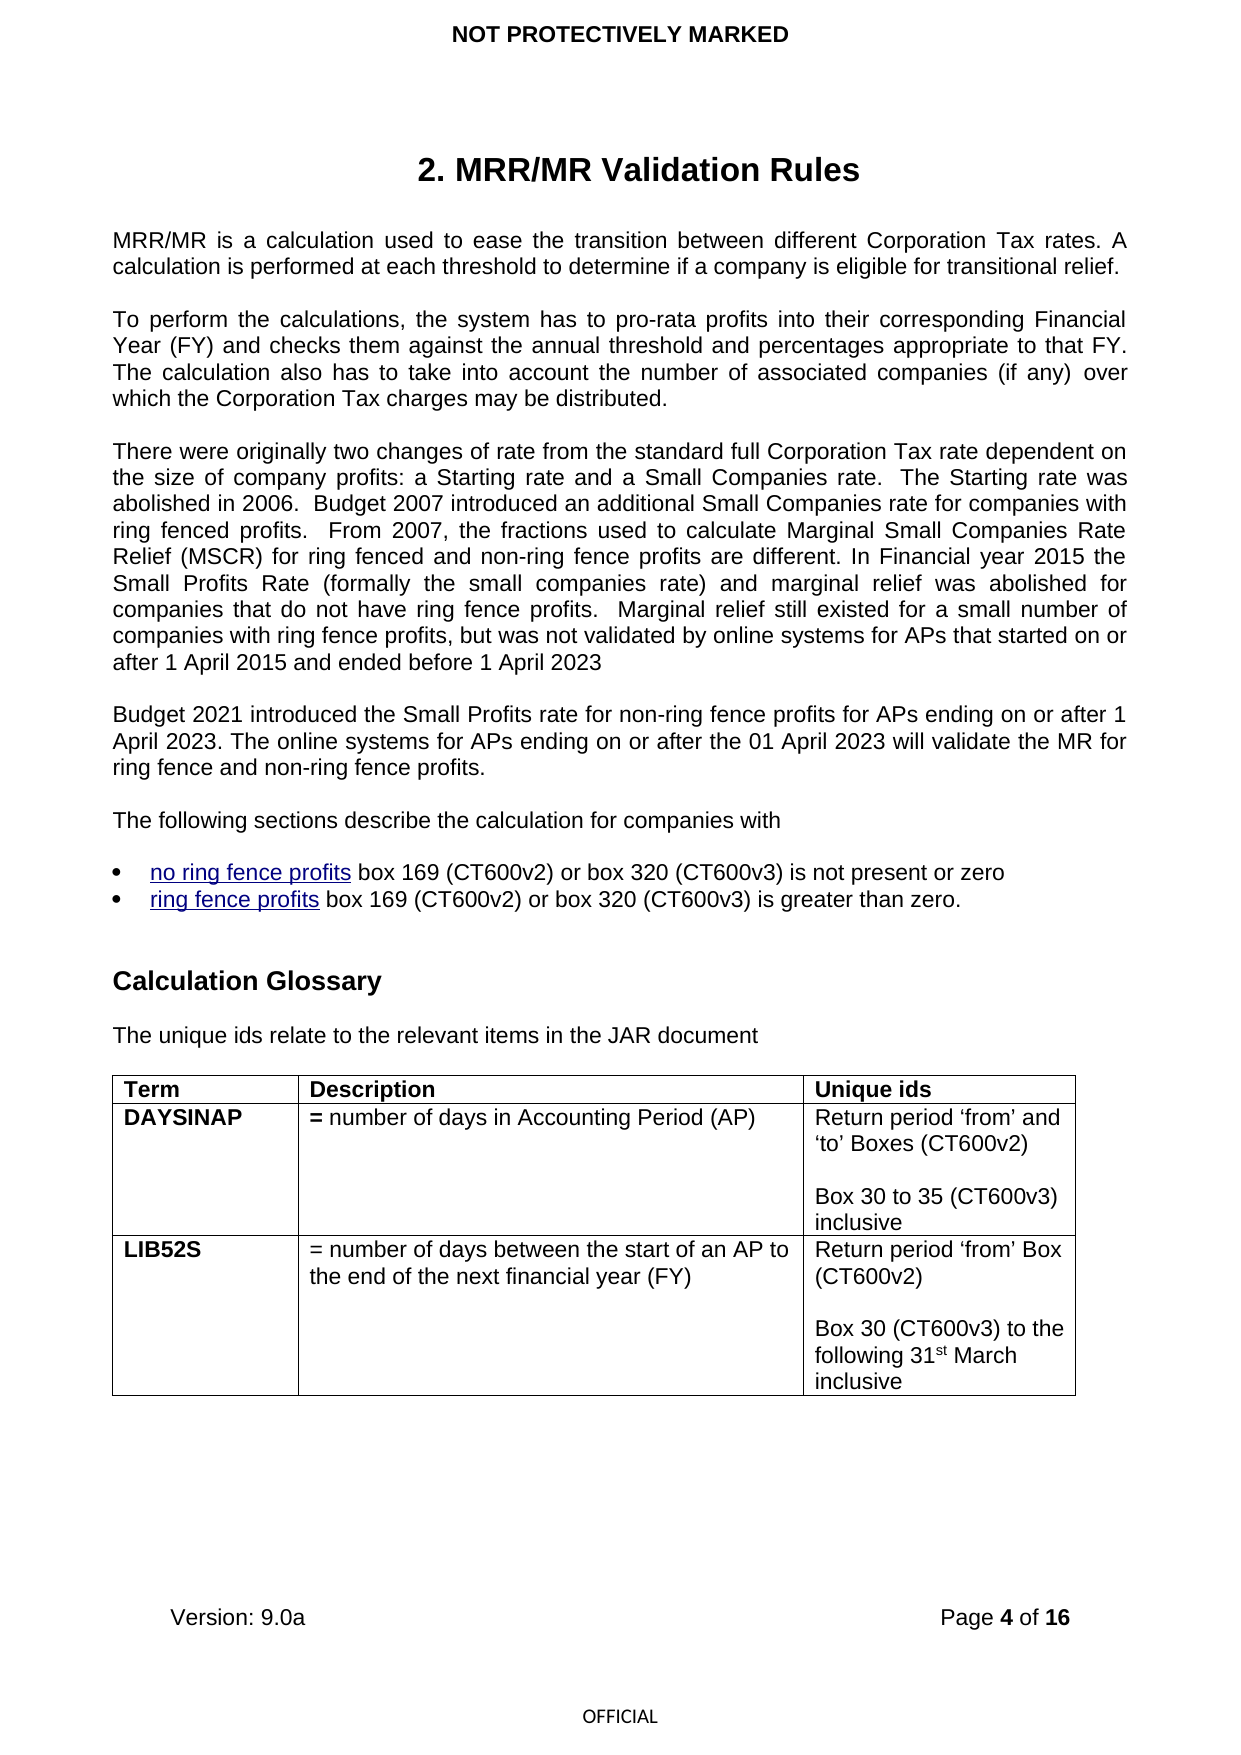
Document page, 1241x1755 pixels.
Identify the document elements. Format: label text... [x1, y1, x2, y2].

table_cell = number of days between the start of an AP to the end of the next financial year (FY) [299, 1236, 803, 1394]
subtitle MRR/MR Validation Rules [150, 150, 1128, 188]
list no ring fence profits box 169 (CT600v2) or box 320 (CT600v3) is not present or zero [112, 859, 1128, 886]
table_cell Return period ‘from’ and ‘to’ Boxes (CT600v2) Box 30 to 35 (CT600v3) inclusive [804, 1104, 1075, 1235]
table_cell LIB52S [113, 1236, 298, 1394]
table_header Term [113, 1076, 298, 1102]
text MRR/MR is a calculation used to ease the transition between different Corporation Tax rates. A calculation is performed at each threshold to determine if a company is eligible for transitional relief. [112, 227, 1128, 279]
table_header Description [299, 1076, 803, 1102]
text The unique ids relate to the relevant items in the JAR document [112, 1022, 1128, 1049]
subtitle Calculation Glossary [112, 965, 1128, 996]
text The following sections describe the calculation for companies with [112, 807, 1128, 833]
text There were originally two changes of rate from the standard full Corporation Tax rate dependent on the size of company profits: a Starting rate and a Small Companies rate. The Starting rate was abolished in 2006. Budget 2007 introduced an additional Small Companies rate for companies with ring fenced profits. From 2007, the fractions used to calculate Marginal Small Companies Rate Relief (MSCR) for ring fenced and non-ring fence profits are different. In Financial year 2015 the Small Profits Rate (formally the small companies rate) and marginal relief was abolished for companies that do not have ring fence profits. Marginal relief still existed for a small number of companies with ring fence profits, but was not validated by online systems for APs that started on or after 1 April 2015 and ended before 1 April 2023 [112, 438, 1128, 675]
text Budget 2021 introduced the Small Profits rate for non-ring fence profits for APs ending on or after 1 April 2023. The online systems for APs ending on or after the 01 April 2023 will validate the MR for ring fence and non-ring fence profits. [112, 701, 1128, 780]
list ring fence profits box 169 (CT600v2) or box 320 (CT600v3) is greater than zero. [112, 886, 1128, 912]
table_cell Return period ‘from’ Box (CT600v2) Box 30 (CT600v3) to the following 31st March inclusive [804, 1236, 1075, 1394]
table_cell DAYSINAP [113, 1104, 298, 1235]
table_header Unique ids [804, 1076, 1075, 1102]
text To perform the calculations, the system has to pro-rata profits into their corresponding Financial Year (FY) and checks them against the annual threshold and percentages appropriate to that FY. The calculation also has to take into account the number of associated companies (if any) over which the Corporation Tax charges may be distributed. [112, 306, 1128, 411]
table_cell = number of days in Accounting Period (AP) [299, 1104, 803, 1235]
